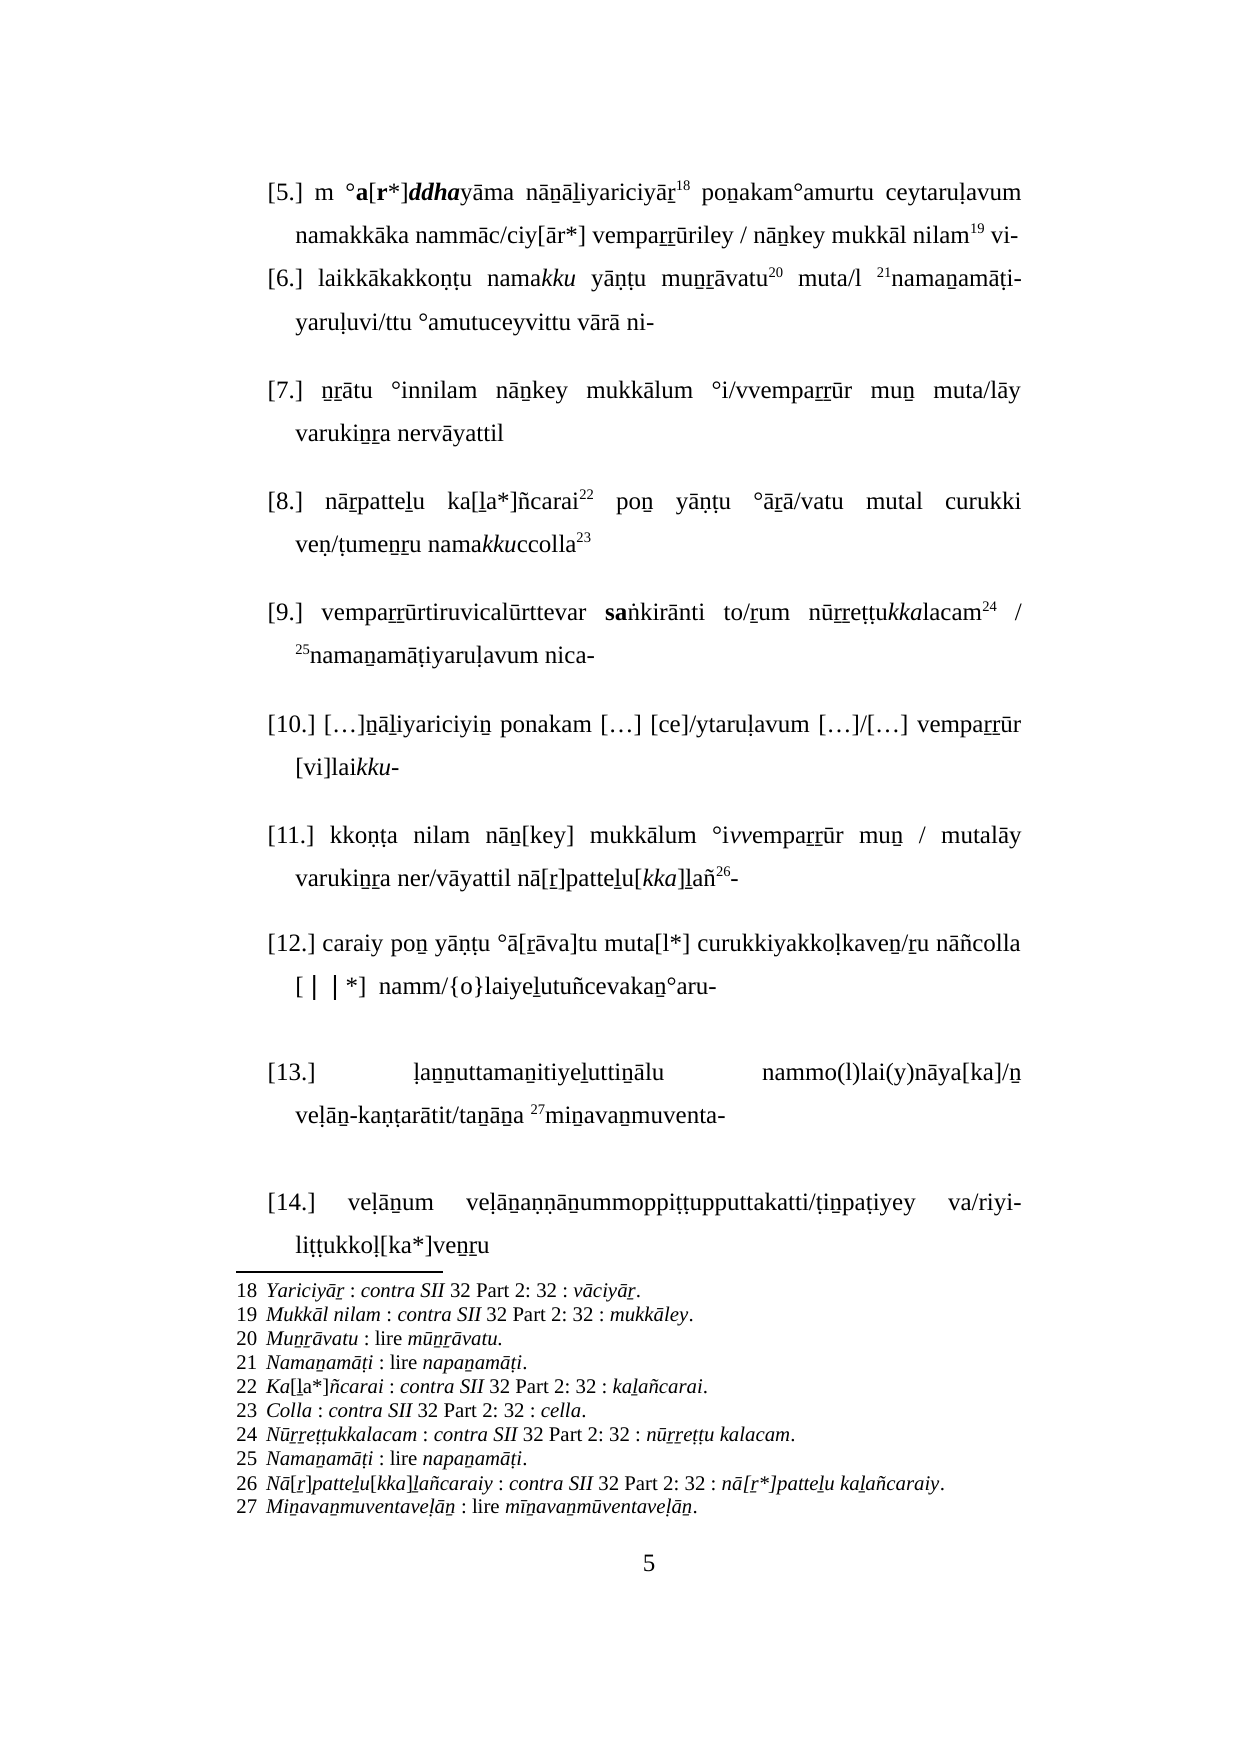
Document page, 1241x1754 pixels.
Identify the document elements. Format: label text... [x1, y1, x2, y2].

text [13.] ḷaṉṉuttamaṉitiyeḻuttiṉālu nammo(l)lai(y)nāya[ka]/ṉ veḷāṉ-kaṇṭarātit/taṉāṉa miṉavaṉmuventa- [267, 1057, 1022, 1129]
text [14.] veḷāṉum veḷāṉaṇṇāṉummoppiṭṭupputtakatti/ṭiṉpaṭiyey va/riyi-liṭṭukkoḷ[ka*]veṉṟu [267, 1187, 1022, 1259]
text [11.] kkoṇṭa nilam nāṉ[key] mukkālum °ivvempaṟṟūr muṉ / mutalāy varukiṉṟa ner/vāyattil nā[ṟ]patteḻu[kka]ḻañ- [267, 820, 1022, 892]
text Ka[ḻa*]ñcarai : contra SII 32 Part 2: 32 : kaḻañcarai. [236, 1374, 1061, 1398]
text [12.] caraiy poṉ yāṇṭu °ā[ṟāva]tu muta[l*] curukkiyakkoḷkaveṉ/ṟu nāñcolla [❘❘*] namm/{o}laiyeḻutuñcevakaṉ°aru- [267, 928, 1022, 1000]
text [9.] vempaṟṟūrtiruvicalūrttevar saṅkirānti to/ṟum nūṟṟeṭṭukkalacam / namaṉamāṭiyaruḷavum nica- [267, 597, 1022, 669]
text [7.] ṉṟātu °innilam nāṉkey mukkālum °i/vvempaṟṟūr muṉ muta/lāy varukiṉṟa nervāyattil [267, 375, 1022, 447]
text [10.] […]ṉāḻiyariciyiṉ ponakam […] [ce]/ytaruḷavum […]/[…] vempaṟṟūr [vi]laikku- [267, 709, 1022, 781]
text Namaṉamāṭi : lire napaṉamāṭi. [236, 1446, 1061, 1470]
text Muṉṟāvatu : lire mūṉṟāvatu. [236, 1326, 1061, 1350]
text Namaṉamāṭi : lire napaṉamāṭi. [236, 1350, 1061, 1374]
text [8.] nāṟpatteḻu ka[ḻa*]ñcarai poṉ yāṇṭu °āṟā/vatu mutal curukki veṇ/ṭumeṉṟu namakkuccolla [267, 486, 1022, 558]
text [5.] m °a[r*]ddhayāma nāṉāḻiyariciyāṟ poṉakam°amurtu ceytaruḷavum namakkāka nammāc/ciy[ār*] vempaṟṟūriley / nāṉkey mukkāl nilam vi- [267, 177, 1022, 249]
text Nā[ṟ]patteḻu[kka]ḻañcaraiy : contra SII 32 Part 2: 32 : nā[ṟ*]patteḻu kaḻañcaraiy. [236, 1470, 1061, 1494]
text Colla : contra SII 32 Part 2: 32 : cella. [236, 1398, 1061, 1422]
text Mukkāl nilam : contra SII 32 Part 2: 32 : mukkāley. [236, 1302, 1061, 1326]
text [6.] laikkākakkoṇṭu namakku yāṇṭu muṉṟāvatu muta/l namaṉamāṭi-yaruḷuvi/ttu °amutuceyvittu vārā ni- [267, 263, 1022, 335]
text Nūṟṟeṭṭukkalacam : contra SII 32 Part 2: 32 : nūṟṟeṭṭu kalacam. [236, 1422, 1061, 1446]
text Yariciyāṟ : contra SII 32 Part 2: 32 : vāciyāṟ. [236, 1278, 1061, 1302]
text Miṉavaṉmuventaveḷāṉ : lire mīṉavaṉmūventaveḷāṉ. [236, 1494, 1061, 1518]
